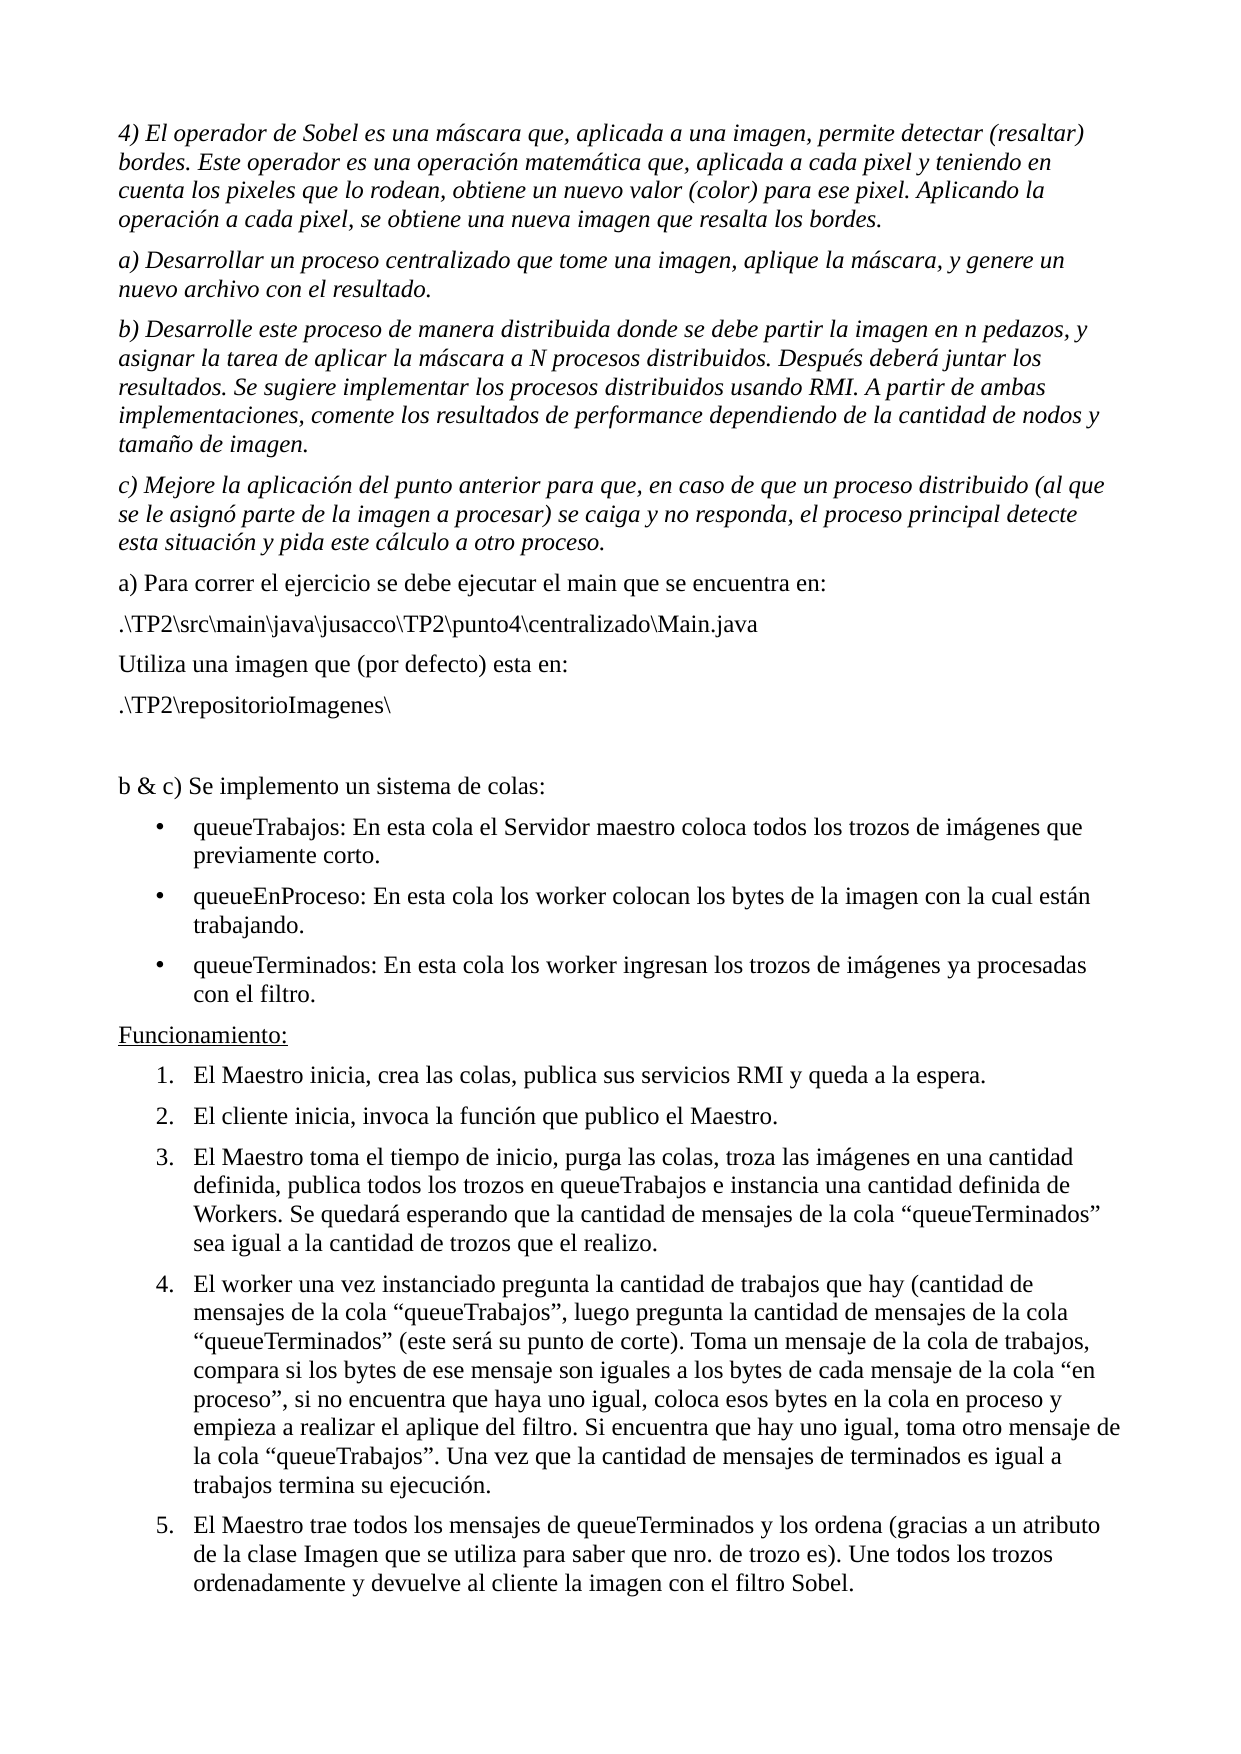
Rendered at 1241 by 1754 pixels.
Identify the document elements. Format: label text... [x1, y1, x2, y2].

text .\TP2\src\main\java\jusacco\TP2\punto4\centralizado\Main.java [118, 609, 1122, 637]
text b) Desarrolle este proceso de manera distribuida donde se debe partir la imagen en n pedazos, y asignar la tarea de aplicar la máscara a N procesos distribuidos. Después deberá juntar los resultados. Se sugiere implementar los procesos distribuidos usando RMI. A partir de ambas implementaciones, comente los resultados de performance dependiendo de la cantidad de nodos y tamaño de imagen. [118, 314, 1122, 458]
text c) Mejore la aplicación del punto anterior para que, en caso de que un proceso distribuido (al que se le asignó parte de la imagen a procesar) se caiga y no responda, el proceso principal detecte esta situación y pida este cálculo a otro proceso. [118, 470, 1122, 556]
text a) Desarrollar un proceso centralizado que tome una imagen, aplique la máscara, y genere un nuevo archivo con el resultado. [118, 245, 1122, 302]
list El worker una vez instanciado pregunta la cantidad de trabajos que hay (cantidad de mensajes de la cola “queueTrabajos”, luego pregunta la cantidad de mensajes de la cola “queueTerminados” (este será su punto de corte). Toma un mensaje de la cola de trabajos, compara si los bytes de ese mensaje son iguales a los bytes de cada mensaje de la cola “en proceso”, si no encuentra que haya uno igual, coloca esos bytes en la cola en proceso y empieza a realizar el aplique del filtro. Si encuentra que hay uno igual, toma otro mensaje de la cola “queueTrabajos”. Una vez que la cantidad de mensajes de terminados es igual a trabajos termina su ejecución. [156, 1269, 1122, 1499]
list queueTrabajos: En esta cola el Servidor maestro coloca todos los trozos de imágenes que previamente corto. [156, 812, 1122, 869]
text b & c) Se implemento un sistema de colas: [118, 771, 1122, 800]
text .\TP2\repositorioImagenes\ [118, 690, 1122, 719]
list El cliente inicia, invoca la función que publico el Maestro. [156, 1101, 1122, 1130]
list queueEnProceso: En esta cola los worker colocan los bytes de la imagen con la cual están trabajando. [156, 881, 1122, 939]
list queueTerminados: En esta cola los worker ingresan los trozos de imágenes ya procesadas con el filtro. [156, 951, 1122, 1008]
text 4) El operador de Sobel es una máscara que, aplicada a una imagen, permite detectar (resaltar) bordes. Este operador es una operación matemática que, aplicada a cada pixel y teniendo en cuenta los pixeles que lo rodean, obtiene un nuevo valor (color) para ese pixel. Aplicando la operación a cada pixel, se obtiene una nueva imagen que resalta los bordes. [118, 118, 1122, 233]
list El Maestro trae todos los mensajes de queueTerminados y los ordena (gracias a un atributo de la clase Imagen que se utiliza para saber que nro. de trozo es). Une todos los trozos ordenadamente y devuelve al cliente la imagen con el filtro Sobel. [156, 1511, 1122, 1597]
text Funcionamiento: [118, 1020, 1122, 1049]
text Utiliza una imagen que (por defecto) esta en: [118, 649, 1122, 678]
list El Maestro inicia, crea las colas, publica sus servicios RMI y queda a la espera. [156, 1061, 1122, 1089]
text a) Para correr el ejercicio se debe ejecutar el main que se encuentra en: [118, 568, 1122, 597]
list El Maestro toma el tiempo de inicio, purga las colas, troza las imágenes en una cantidad definida, publica todos los trozos en queueTrabajos e instancia una cantidad definida de Workers. Se quedará esperando que la cantidad de mensajes de la cola “queueTerminados” sea igual a la cantidad de trozos que el realizo. [156, 1142, 1122, 1257]
